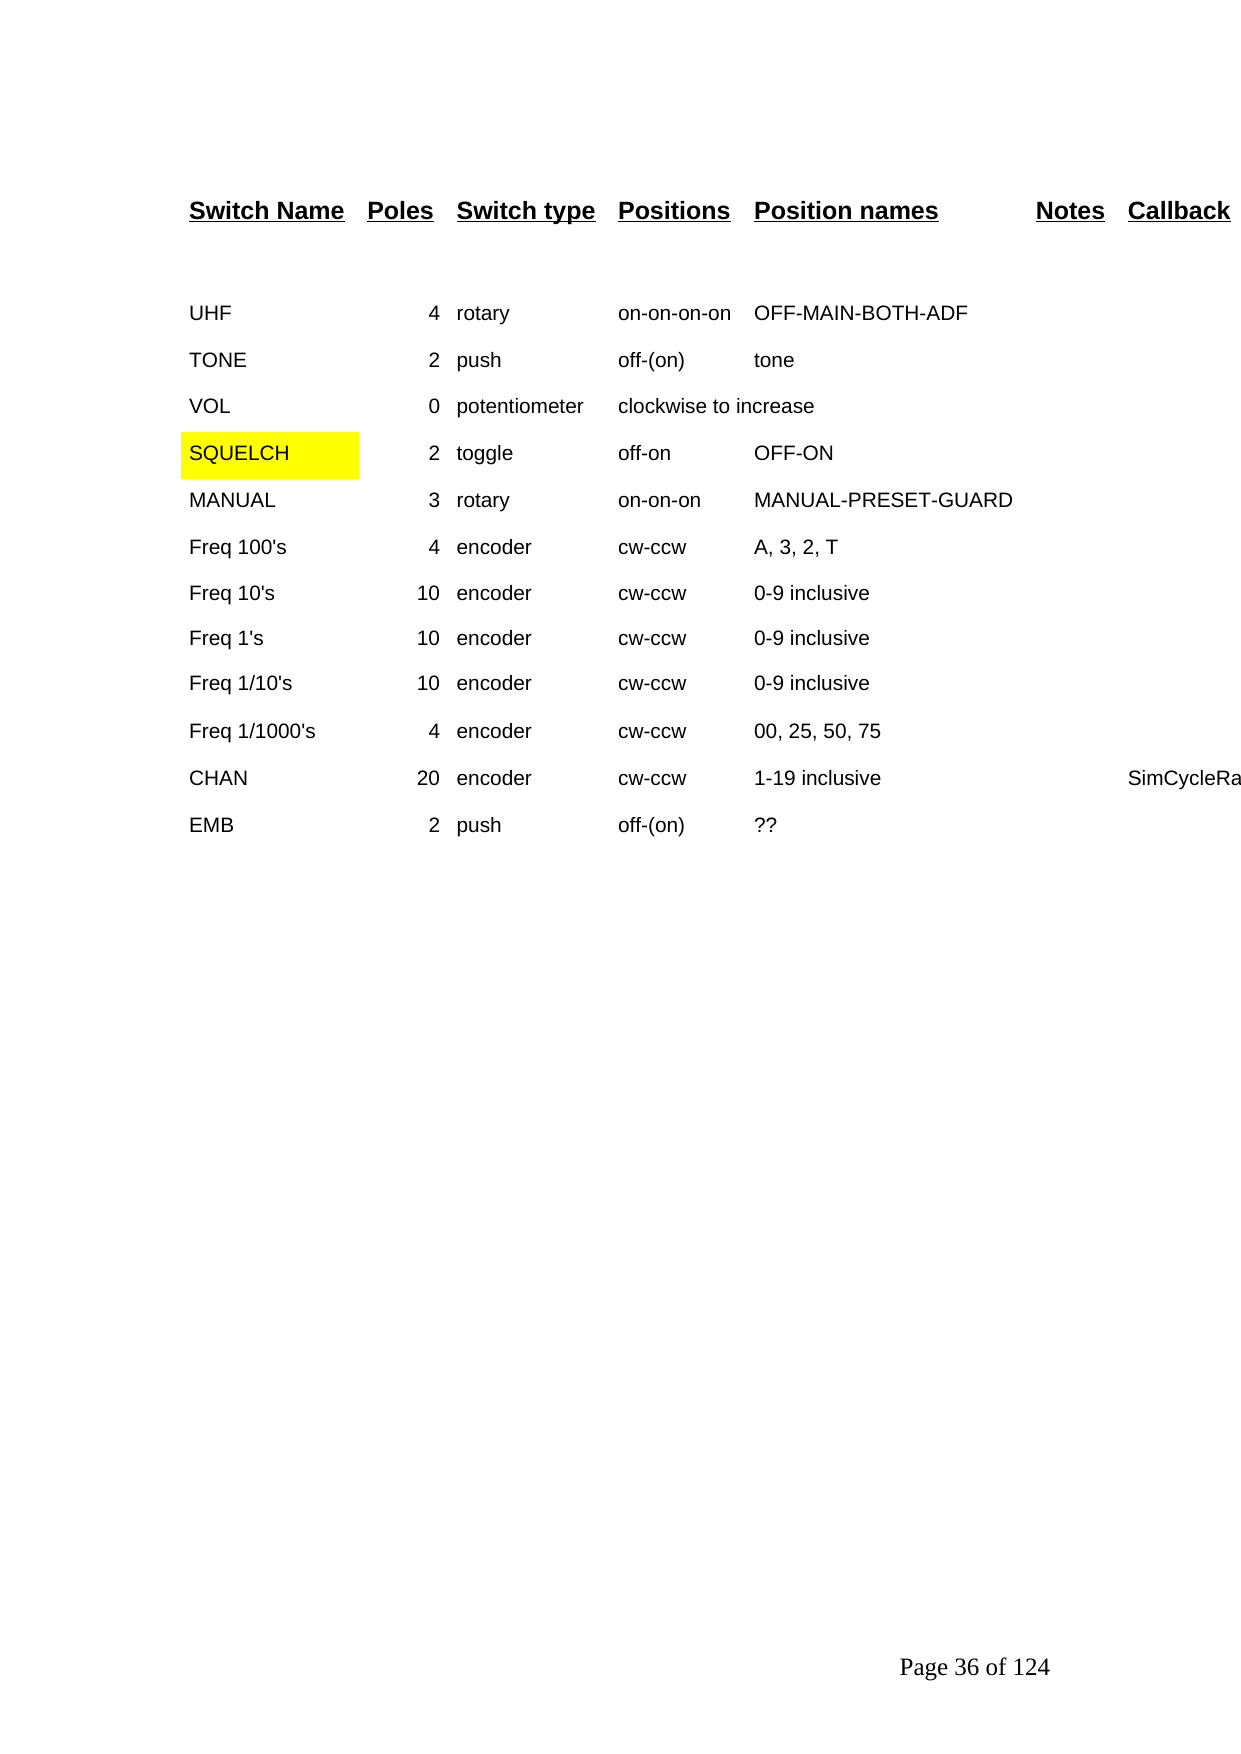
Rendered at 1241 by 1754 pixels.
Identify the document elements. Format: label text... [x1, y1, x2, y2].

table_cell [1027, 527, 1119, 572]
table_cell MANUAL-PRESET-GUARD [746, 480, 1027, 527]
table_cell on-on-on [610, 480, 746, 527]
table_cell UHF [181, 293, 359, 340]
table_cell [1119, 293, 1240, 340]
table_cell 0-9 inclusive [746, 572, 1027, 617]
table_cell 10 [359, 663, 448, 710]
table_cell push [448, 340, 609, 385]
table_cell [1027, 663, 1119, 710]
table_cell Freq 100's [181, 527, 359, 572]
table_cell [1027, 385, 1119, 432]
table_cell [1119, 710, 1240, 757]
table_cell off-(on) [610, 340, 746, 385]
table_cell [1119, 663, 1240, 710]
table_cell toggle [448, 432, 609, 479]
table_cell cw-ccw [610, 663, 746, 710]
table_cell TONE [181, 340, 359, 385]
table_cell off-(on) [610, 805, 746, 850]
table_cell cw-ccw [610, 618, 746, 663]
table_cell rotary [448, 480, 609, 527]
table_cell [746, 247, 1027, 292]
table_cell encoder [448, 757, 609, 804]
table_cell encoder [448, 618, 609, 663]
table_cell Freq 1/1000's [181, 710, 359, 757]
table_cell 0-9 inclusive [746, 663, 1027, 710]
table_cell [1027, 340, 1119, 385]
table_cell 0 [359, 385, 448, 432]
table_cell [1027, 618, 1119, 663]
table_cell 4 [359, 293, 448, 340]
table_cell [448, 247, 609, 292]
table_cell [1119, 527, 1240, 572]
table_cell 10 [359, 572, 448, 617]
table_cell encoder [448, 663, 609, 710]
table_header Position names [746, 188, 1027, 247]
table_cell Freq 1's [181, 618, 359, 663]
table_cell encoder [448, 527, 609, 572]
table_cell [1027, 480, 1119, 527]
table_cell cw-ccw [610, 572, 746, 617]
table_cell 1-19 inclusive [746, 757, 1027, 804]
table_cell [1027, 572, 1119, 617]
table_cell encoder [448, 572, 609, 617]
table_cell push [448, 805, 609, 850]
table_cell [1119, 247, 1240, 292]
table_header Poles [359, 188, 448, 247]
table_cell 20 [359, 757, 448, 804]
table_cell VOL [181, 385, 359, 432]
table_cell Freq 10's [181, 572, 359, 617]
table_cell off-on [610, 432, 746, 479]
table_cell [181, 247, 359, 292]
table_cell [1027, 805, 1119, 850]
table_cell ?? [746, 805, 1027, 850]
table_cell 00, 25, 50, 75 [746, 710, 1027, 757]
table_cell CHAN [181, 757, 359, 804]
table_cell 4 [359, 710, 448, 757]
table_cell [359, 247, 448, 292]
table_cell clockwise to increase [610, 385, 1027, 432]
table_cell EMB [181, 805, 359, 850]
table_cell [1119, 480, 1240, 527]
table_cell SQUELCH [181, 432, 359, 479]
table_cell potentiometer [448, 385, 609, 432]
table_header Notes [1027, 188, 1119, 247]
table_cell [610, 247, 746, 292]
table_cell 3 [359, 480, 448, 527]
table_cell 10 [359, 618, 448, 663]
table_cell OFF-MAIN-BOTH-ADF [746, 293, 1119, 340]
table_cell [1027, 247, 1119, 292]
table_cell Freq 1/10's [181, 663, 359, 710]
table_cell [1119, 385, 1240, 432]
table_cell 0-9 inclusive [746, 618, 1027, 663]
table_cell [1119, 618, 1240, 663]
table_cell [1119, 572, 1240, 617]
table_cell 2 [359, 805, 448, 850]
table_cell A, 3, 2, T [746, 527, 1027, 572]
table_cell on-on-on-on [610, 293, 746, 340]
table_cell cw-ccw [610, 710, 746, 757]
table_cell encoder [448, 710, 609, 757]
table_cell 4 [359, 527, 448, 572]
table_cell [1119, 805, 1240, 850]
table_cell [1027, 432, 1119, 479]
table_cell [1027, 710, 1119, 757]
table_cell 2 [359, 432, 448, 479]
table_cell OFF-ON [746, 432, 1027, 479]
table_cell rotary [448, 293, 609, 340]
table_cell 2 [359, 340, 448, 385]
table_cell [1119, 340, 1240, 385]
table_header Switch Name [181, 188, 359, 247]
table_cell [1119, 432, 1240, 479]
table_header Positions [610, 188, 746, 247]
table_header Callback [1119, 188, 1240, 247]
table_cell MANUAL [181, 480, 359, 527]
table_cell cw-ccw [610, 527, 746, 572]
table_cell SimCycleRadioChannel, SimDecRadioChannel [1119, 757, 1240, 804]
table_cell cw-ccw [610, 757, 746, 804]
table_cell [1027, 757, 1119, 804]
table_header Switch type [448, 188, 609, 247]
table_cell tone [746, 340, 1027, 385]
